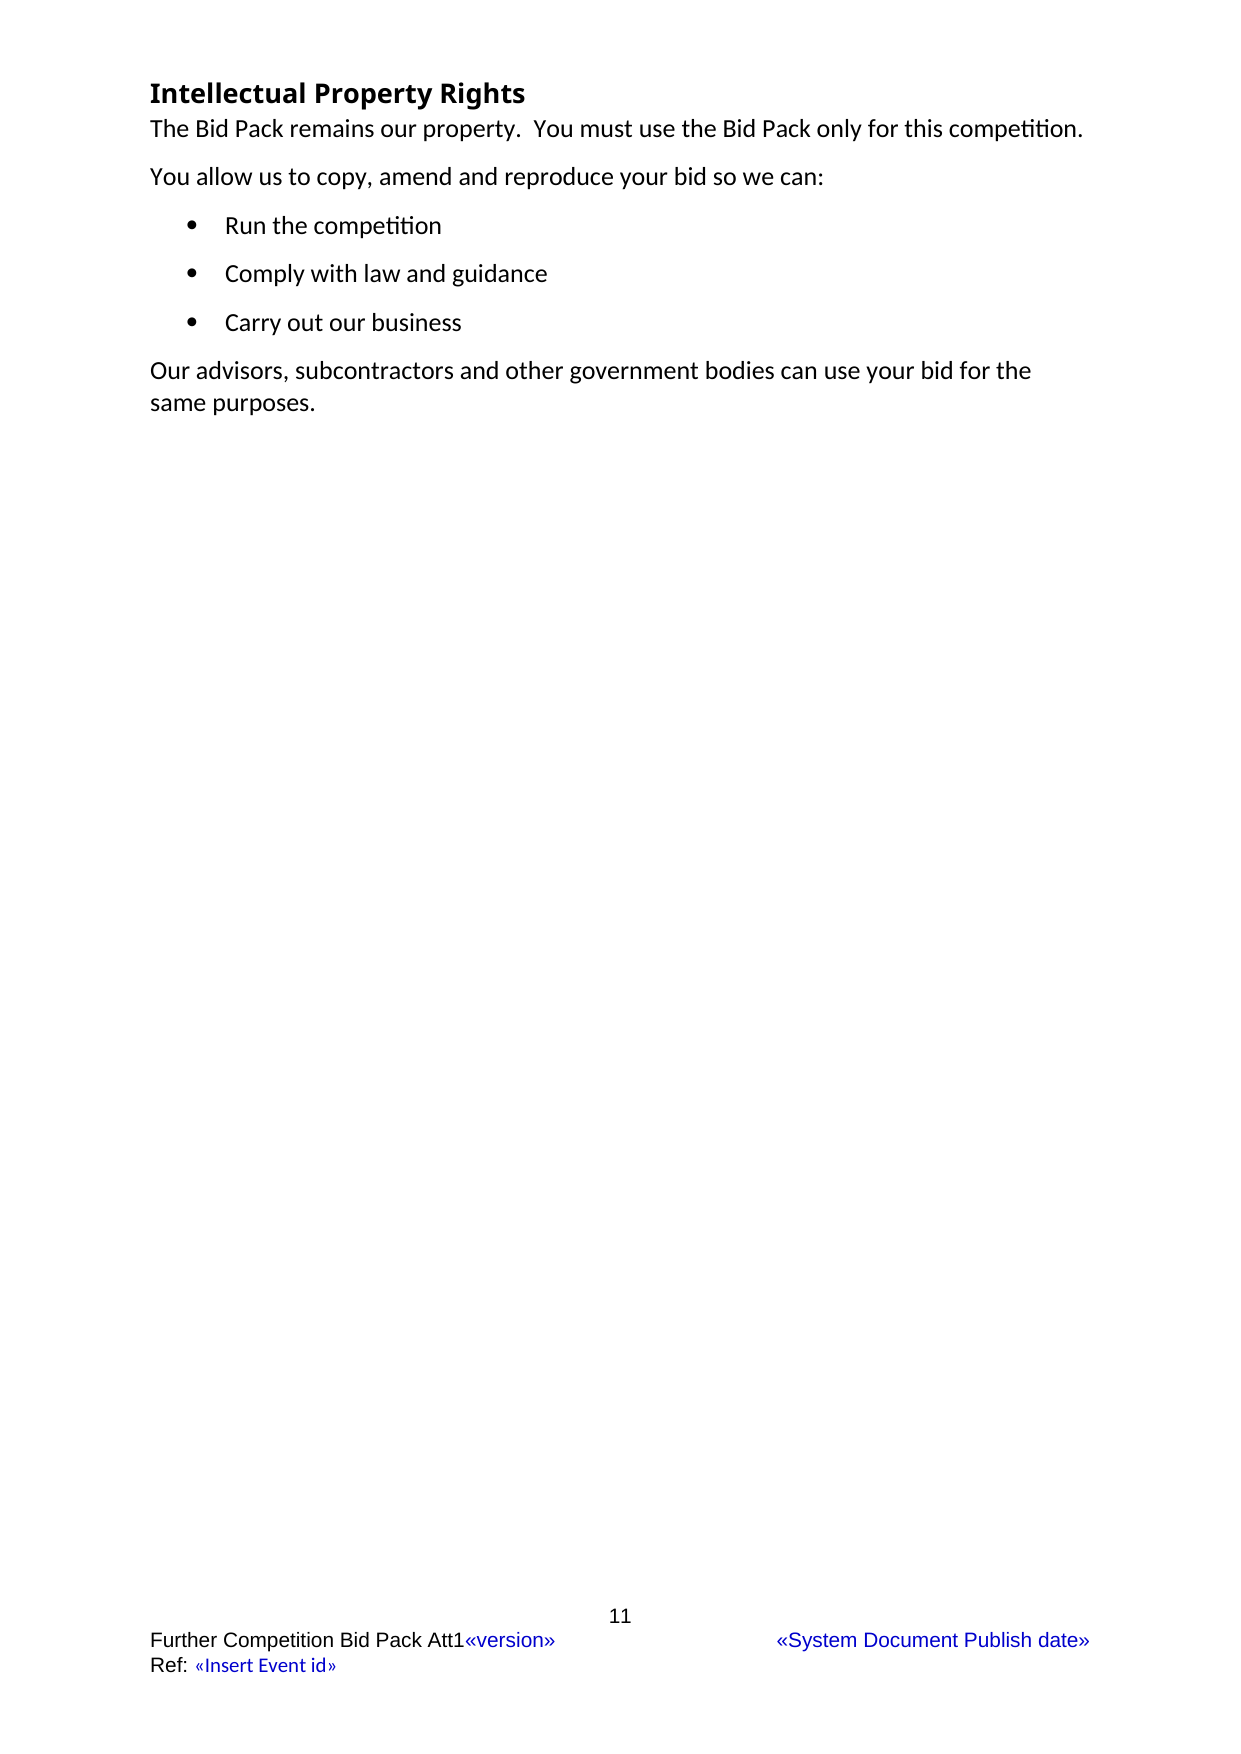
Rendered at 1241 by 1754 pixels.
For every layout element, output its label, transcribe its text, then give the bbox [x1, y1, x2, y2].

list Carry out our business [187, 306, 1090, 337]
text You allow us to copy, amend and reproduce your bid so we can: [150, 160, 1090, 192]
subtitle Intellectual Property Rights [150, 75, 1090, 112]
text Our advisors, subcontractors and other government bodies can use your bid for the same purposes. [150, 354, 1090, 418]
text The Bid Pack remains our property. You must use the Bid Pack only for this competition. [150, 112, 1090, 144]
list Run the competition [187, 209, 1090, 241]
list Comply with law and guidance [187, 257, 1090, 289]
